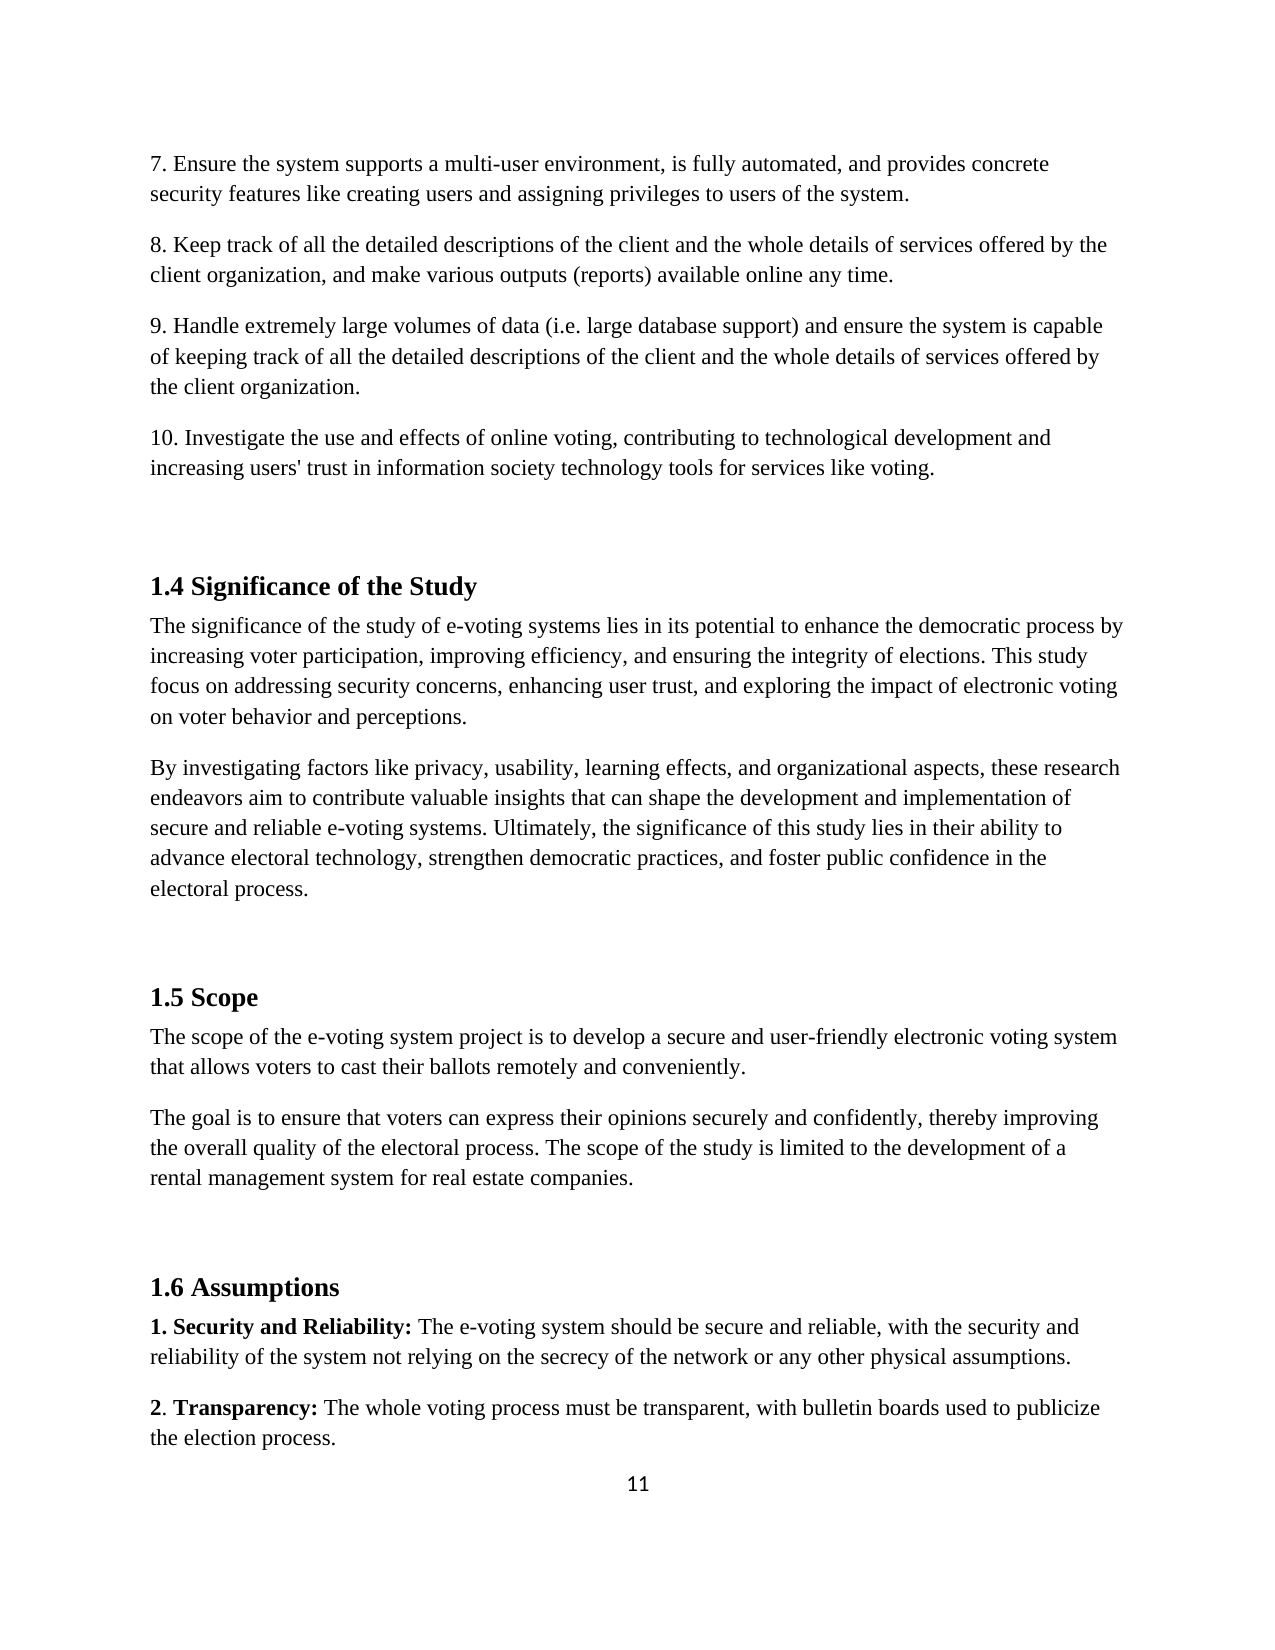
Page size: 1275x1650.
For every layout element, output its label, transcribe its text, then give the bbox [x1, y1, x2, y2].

text 8. Keep track of all the detailed descriptions of the client and the whole details of services offered by the client organization, and make various outputs (reports) available online any time. [150, 231, 1125, 288]
text 7. Ensure the system supports a multi-user environment, is fully automated, and provides concrete security features like creating users and assigning privileges to users of the system. [150, 150, 1125, 207]
text The significance of the study of e-voting systems lies in its potential to enhance the democratic process by increasing voter participation, improving efficiency, and ensuring the integrity of elections. This study focus on addressing security concerns, enhancing user trust, and exploring the impact of electronic voting on voter behavior and perceptions. [150, 612, 1125, 729]
text 10. Investigate the use and effects of online voting, contributing to technological development and increasing users' trust in information society technology tools for services like voting. [150, 424, 1125, 481]
text 1. Security and Reliability: The e-voting system should be secure and reliable, with the security and reliability of the system not relying on the secrecy of the network or any other physical assumptions. [150, 1313, 1125, 1369]
subtitle 1.4 Significance of the Study [150, 570, 1125, 601]
text By investigating factors like privacy, usability, learning effects, and organizational aspects, these research endeavors aim to contribute valuable insights that can shape the development and implementation of secure and reliable e-voting systems. Ultimately, the significance of this study lies in their ability to advance electoral technology, strengthen democratic practices, and foster public confidence in the electoral process. [150, 754, 1125, 901]
text 9. Handle extremely large volumes of data (i.e. large database support) and ensure the system is capable of keeping track of all the detailed descriptions of the client and the whole details of services offered by the client organization. [150, 312, 1125, 399]
subtitle 1.5 Scope [150, 981, 1125, 1012]
text The scope of the e-voting system project is to develop a secure and user-friendly electronic voting system that allows voters to cast their ballots remotely and conveniently. [150, 1023, 1125, 1079]
text The goal is to ensure that voters can express their opinions securely and confidently, thereby improving the overall quality of the electoral process. The scope of the study is limited to the development of a rental management system for real estate companies. [150, 1104, 1125, 1191]
subtitle 1.6 Assumptions [150, 1271, 1125, 1302]
text 2. Transparency: The whole voting process must be transparent, with bulletin boards used to publicize the election process. [150, 1394, 1125, 1451]
